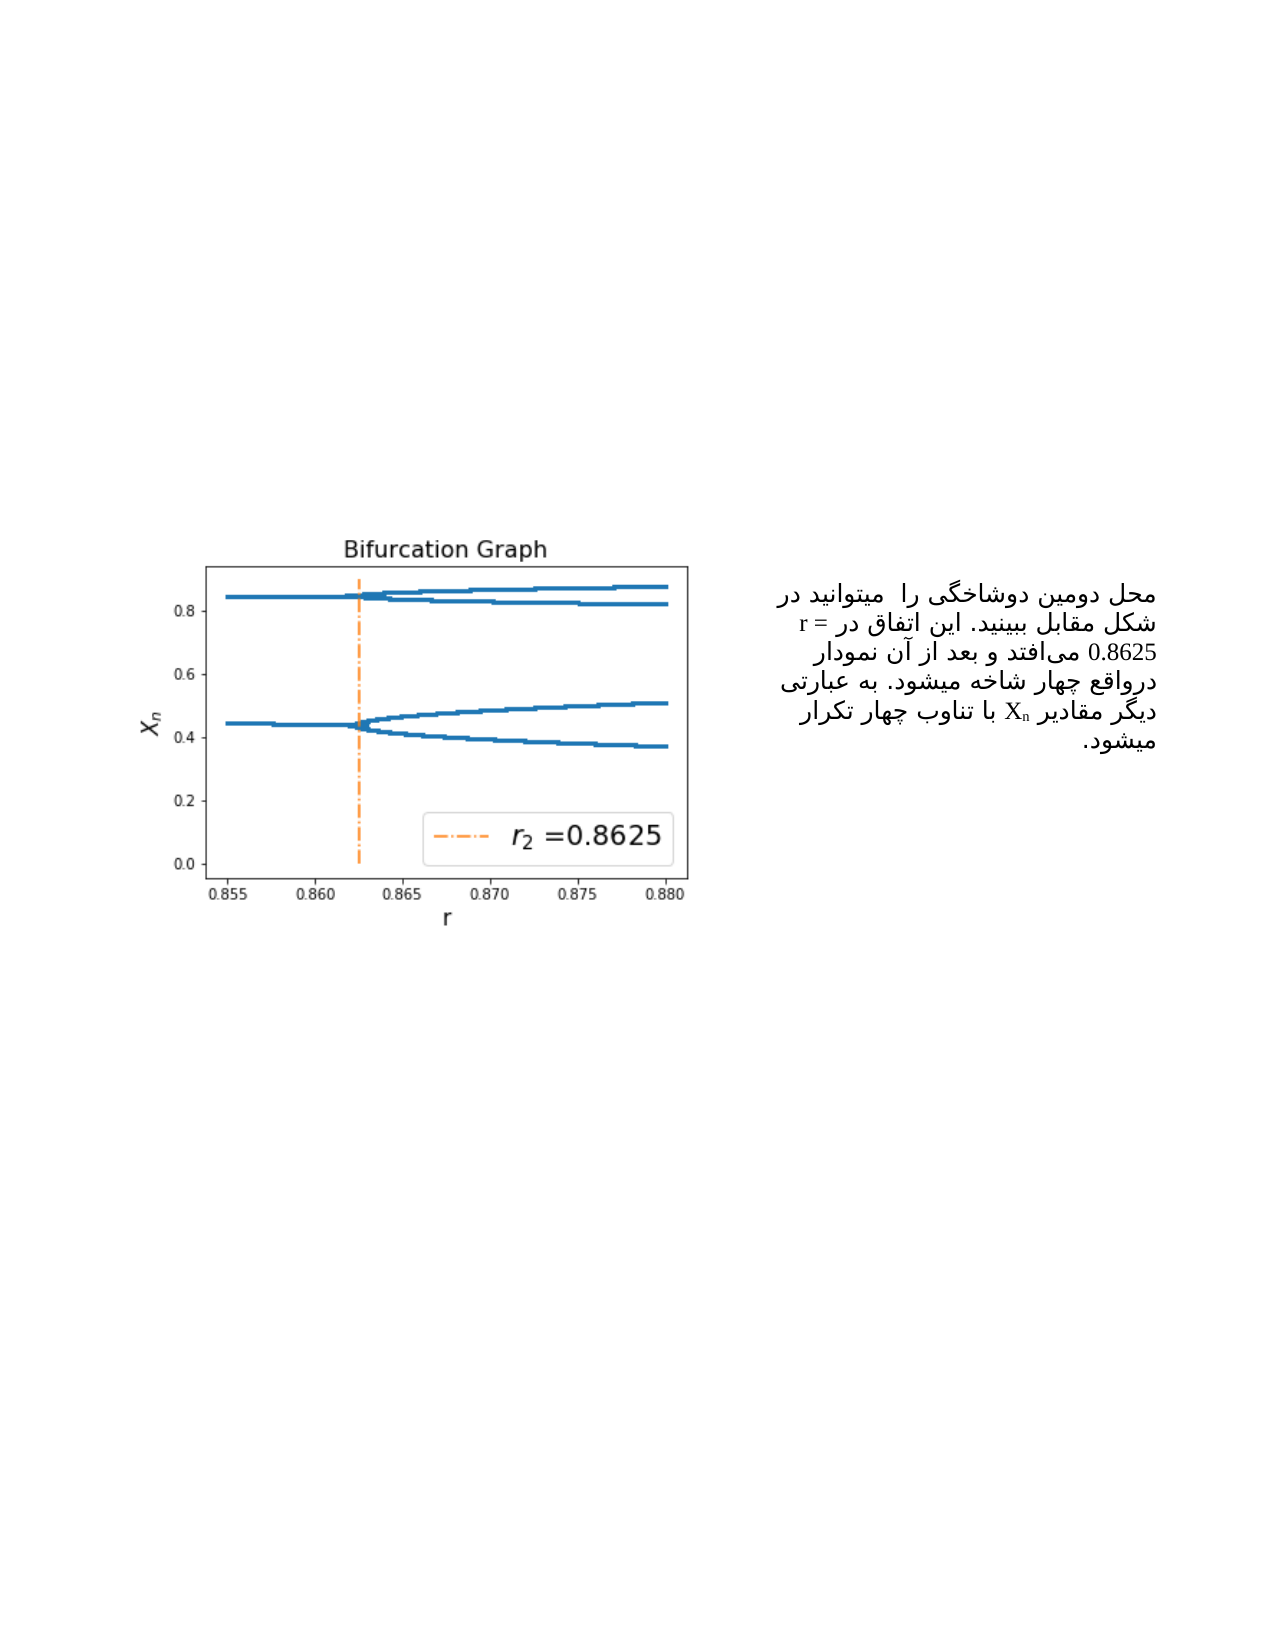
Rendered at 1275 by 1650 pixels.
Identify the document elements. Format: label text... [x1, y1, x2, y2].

picture [128, 516, 749, 930]
text محل دومین دوشاخگی را میتوانید در شکل مقابل ببینید. این اتفاق در r = 0.8625 می‌افتد و بعد از آن نمودار در‌واقع چهار شاخه میشود. به عبارتی دیگر مقادیر Xn با تناوب چهار تکرار میشود. [749, 579, 1157, 754]
